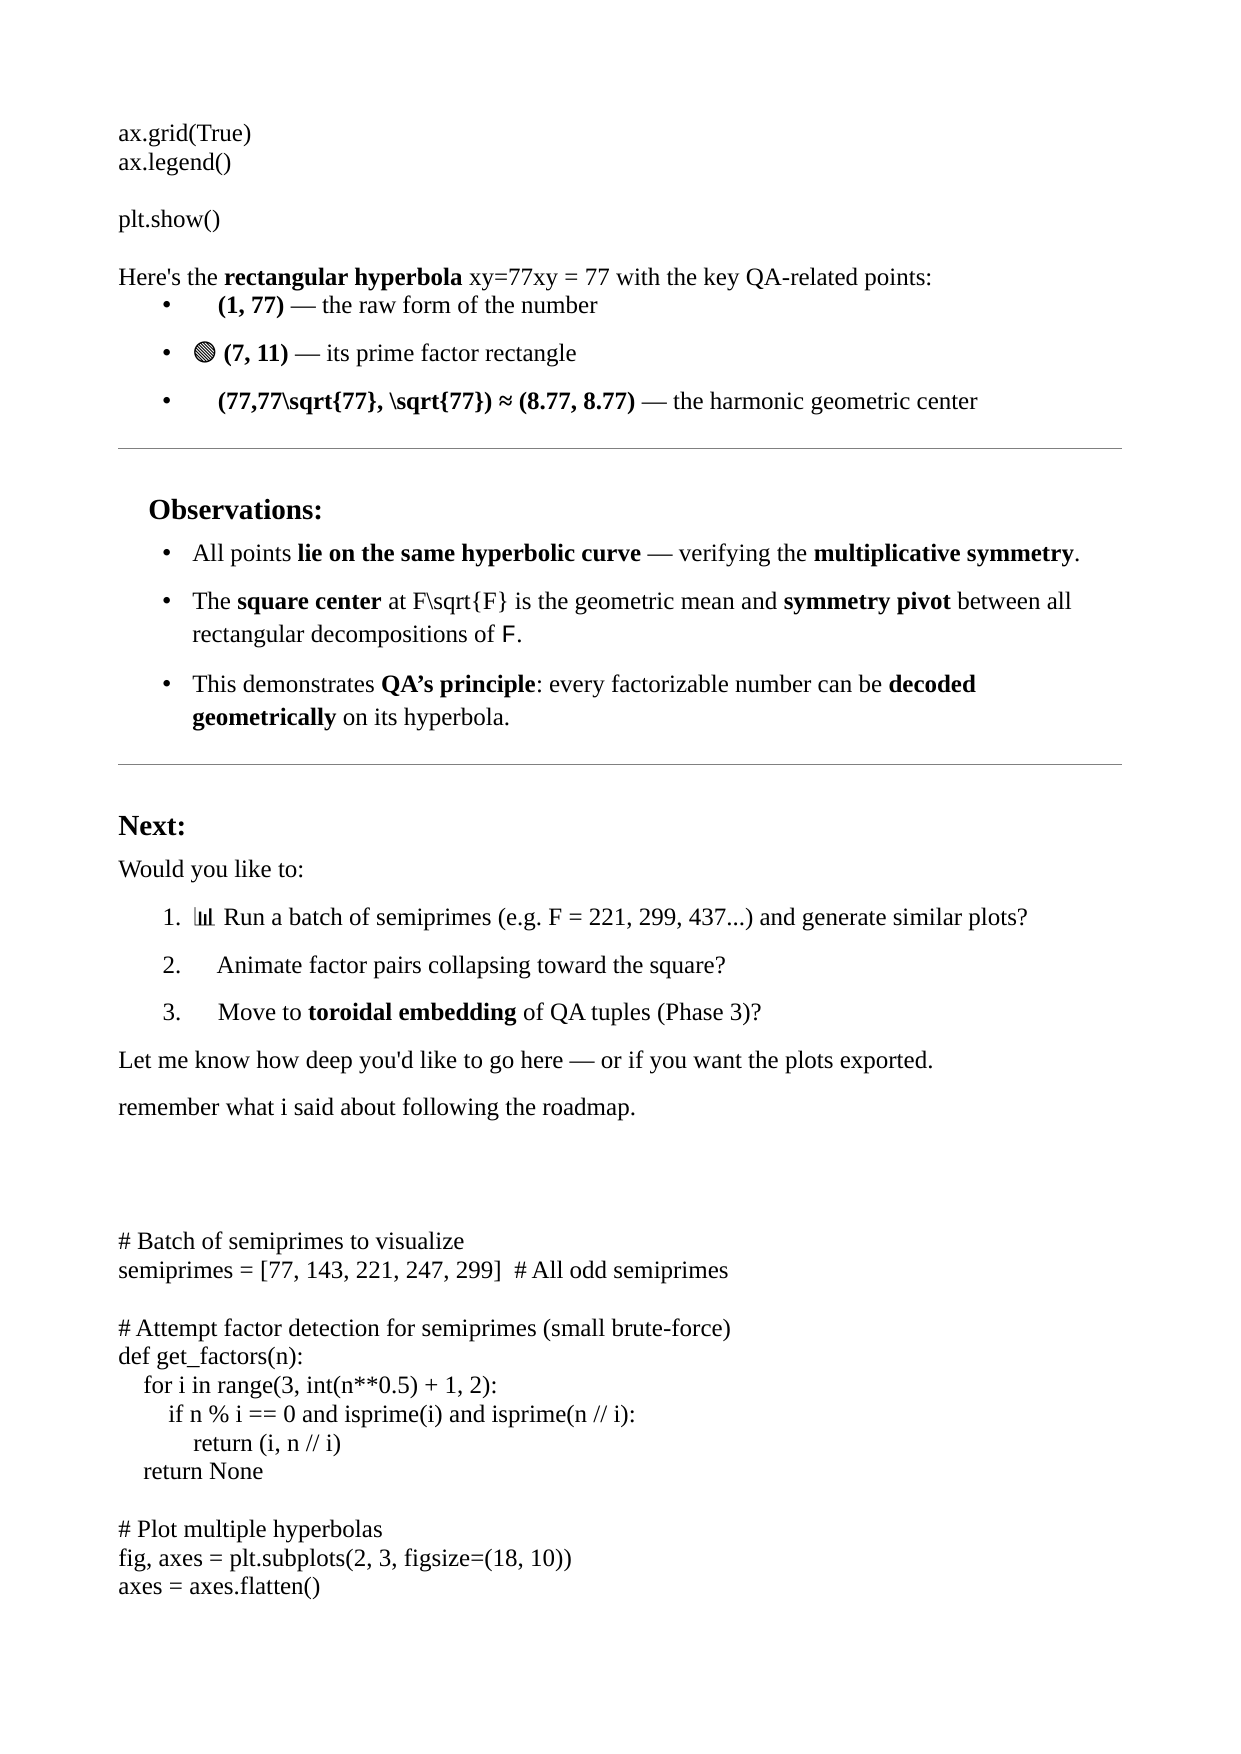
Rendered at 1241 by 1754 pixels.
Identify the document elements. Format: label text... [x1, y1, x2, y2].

text fig, axes = plt.subplots(2, 3, figsize=(18, 10)) [118, 1543, 1122, 1571]
list The square center at F\sqrt{F} is the geometric mean and symmetry pivot between all rectangular decompositions of F. [162, 586, 1122, 650]
text ax.legend() [118, 147, 1122, 176]
text # Attempt factor detection for semiprimes (small brute-force) [118, 1313, 1122, 1341]
list 🟢 (7, 11) — its prime factor rectangle [162, 338, 1122, 367]
text return None [118, 1456, 1122, 1485]
list All points lie on the same hyperbolic curve — verifying the multiplicative symmetry. [162, 538, 1122, 567]
list 📊 Run a batch of semiprimes (e.g. F = 221, 299, 437...) and generate similar plots? [162, 902, 1122, 931]
text plt.show() Here's the rectangular hyperbola xy=77xy = 77 with the key QA-related points: [118, 204, 1122, 291]
text def get_factors(n): [118, 1341, 1122, 1370]
text remember what i said about following the roadmap. [118, 1092, 1122, 1121]
text axes = axes.flatten() [118, 1571, 1122, 1600]
text if n % i == 0 and isprime(i) and isprime(n // i): [118, 1399, 1122, 1428]
text # Batch of semiprimes to visualize [118, 1140, 1122, 1255]
text ax.grid(True) [118, 118, 1122, 147]
text for i in range(3, int(n**0.5) + 1, 2): [118, 1370, 1122, 1399]
text return (i, n // i) [118, 1428, 1122, 1456]
text # Plot multiple hyperbolas [118, 1514, 1122, 1543]
list 🔁 Animate factor pairs collapsing toward the square? [162, 950, 1122, 978]
list 🌀 Move to toroidal embedding of QA tuples (Phase 3)? [162, 997, 1122, 1026]
list 🔴 (77,77\sqrt{77}, \sqrt{77}) ≈ (8.77, 8.77) — the harmonic geometric center [162, 386, 1122, 414]
list 🔵 (1, 77) — the raw form of the number [162, 291, 1122, 319]
text semiprimes = [77, 143, 221, 247, 299] # All odd semiprimes [118, 1255, 1122, 1284]
text Let me know how deep you'd like to go here — or if you want the plots exported. [118, 1045, 1122, 1074]
subtitle Next: [118, 808, 1122, 842]
subtitle 🧠 Observations: [118, 492, 1122, 526]
list This demonstrates QA’s principle: every factorizable number can be decoded geometrically on its hyperbola. [162, 669, 1122, 731]
text Would you like to: [118, 854, 1122, 883]
